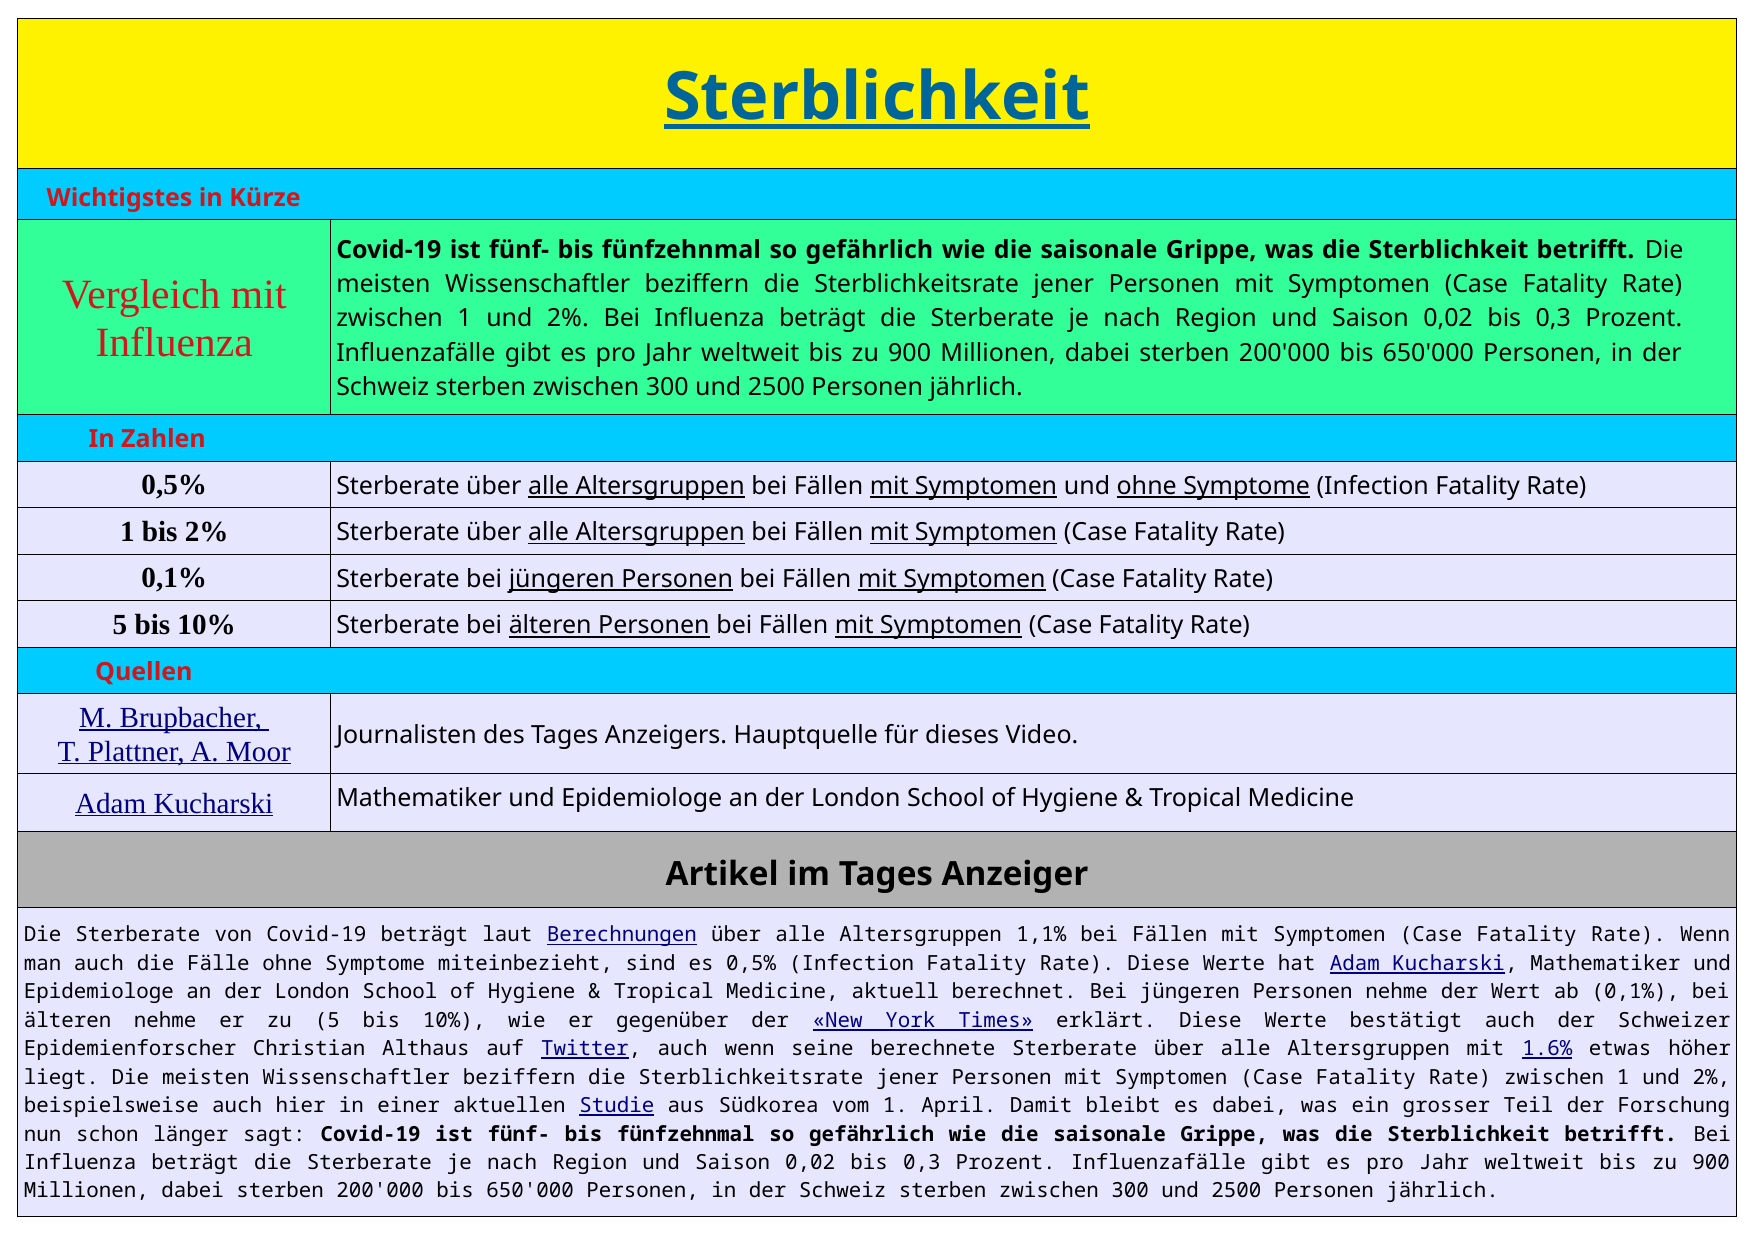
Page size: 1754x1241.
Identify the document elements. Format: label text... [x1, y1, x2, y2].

table_cell Vergleich mit Influenza [18, 220, 330, 414]
table_cell Sterberate bei älteren Personen bei Fällen mit Symptomen (Case Fatality Rate) [331, 601, 1736, 647]
table_cell 1 bis 2% [18, 508, 330, 554]
table_cell Journalisten des Tages Anzeigers. Hauptquelle für dieses Video. [331, 694, 1736, 773]
table_cell Die Sterberate von Covid-19 beträgt laut Berechnungen über alle Altersgruppen 1,1% bei Fällen mit Symptomen (Case Fatality Rate). Wenn man auch die Fälle ohne Symptome miteinbezieht, sind es 0,5% (Infection Fatality Rate). Diese Werte hat Adam Kucharski, Mathematiker und Epidemiologe an der London School of Hygiene & Tropical Medicine, aktuell berechnet. Bei jüngeren Personen nehme der Wert ab (0,1%), bei älteren nehme er zu (5 bis 10%), wie er gegenüber der «New York Times» erklärt. Diese Werte bestätigt auch der Schweizer Epidemienforscher Christian Althaus auf Twitter, auch wenn seine berechnete Sterberate über alle Altersgruppen mit 1.6% etwas höher liegt. Die meisten Wissenschaftler beziffern die Sterblichkeitsrate jener Personen mit Symptomen (Case Fatality Rate) zwischen 1 und 2%, beispielsweise auch hier in einer aktuellen Studie aus Südkorea vom 1. April. Damit bleibt es dabei, was ein grosser Teil der Forschung nun schon länger sagt: Covid-19 ist fünf- bis fünfzehnmal so gefährlich wie die saisonale Grippe, was die Sterblichkeit betrifft. Bei Influenza beträgt die Sterberate je nach Region und Saison 0,02 bis 0,3 Prozent. Influenzafälle gibt es pro Jahr weltweit bis zu 900 Millionen, dabei sterben 200'000 bis 650'000 Personen, in der Schweiz sterben zwischen 300 und 2500 Personen jährlich. [18, 908, 1736, 1216]
table_cell M. Brupbacher, T. Plattner, A. Moor [18, 694, 330, 773]
table_cell Adam Kucharski [18, 774, 330, 831]
table_cell Sterberate bei jüngeren Personen bei Fällen mit Symptomen (Case Fatality Rate) [331, 555, 1736, 600]
table_cell Sterberate über alle Altersgruppen bei Fällen mit Symptomen und ohne Symptome (Infection Fatality Rate) [331, 462, 1736, 507]
table_cell Covid-19 ist fünf- bis fünfzehnmal so gefährlich wie die saisonale Grippe, was die Sterblichkeit betrifft. Die meisten Wissenschaftler beziffern die Sterblichkeitsrate jener Personen mit Symptomen (Case Fatality Rate) zwischen 1 und 2%. Bei Influenza beträgt die Sterberate je nach Region und Saison 0,02 bis 0,3 Prozent. Influenzafälle gibt es pro Jahr weltweit bis zu 900 Millionen, dabei sterben 200'000 bis 650'000 Personen, in der Schweiz sterben zwischen 300 und 2500 Personen jährlich. [331, 220, 1736, 414]
table_cell 0,5% [18, 462, 330, 507]
table_cell In Zahlen [18, 415, 1736, 461]
table_cell Artikel im Tages Anzeiger [18, 832, 1736, 907]
table_cell Sterberate über alle Altersgruppen bei Fällen mit Symptomen (Case Fatality Rate) [331, 508, 1736, 554]
table_cell Quellen [18, 648, 1736, 693]
table_cell 0,1% [18, 555, 330, 600]
table_header Sterblichkeit [18, 19, 1736, 168]
table_cell Wichtigstes in Kürze [18, 169, 1736, 219]
table_cell 5 bis 10% [18, 601, 330, 647]
table_cell Mathematiker und Epidemiologe an der London School of Hygiene & Tropical Medicine [331, 774, 1736, 831]
